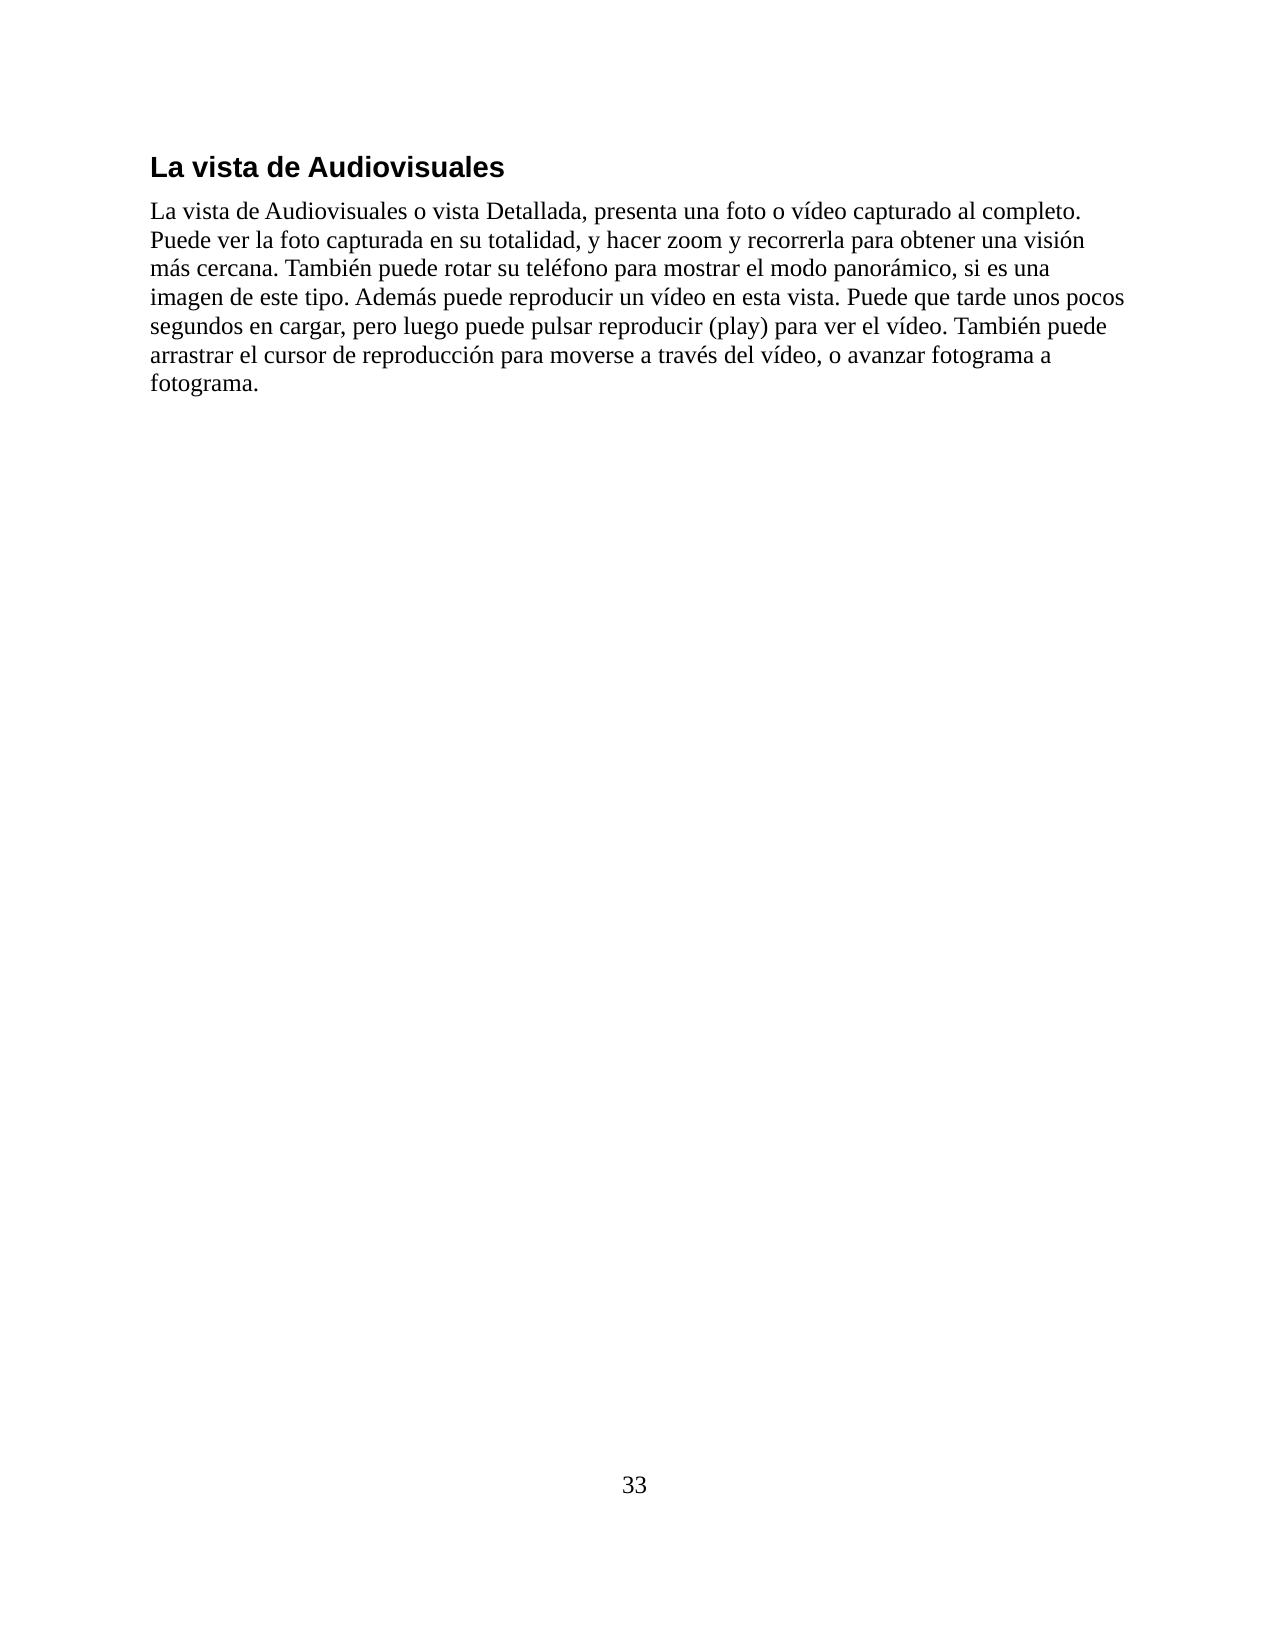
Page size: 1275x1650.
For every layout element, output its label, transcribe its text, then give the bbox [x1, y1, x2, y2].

subtitle La vista de Audiovisuales [150, 150, 1125, 183]
text La vista de Audiovisuales o vista Detallada, presenta una foto o vídeo capturado al completo. Puede ver la foto capturada en su totalidad, y hacer zoom y recorrerla para obtener una visión más cercana. También puede rotar su teléfono para mostrar el modo panorámico, si es una imagen de este tipo. Además puede reproducir un vídeo en esta vista. Puede que tarde unos pocos segundos en cargar, pero luego puede pulsar reproducir (play) para ver el vídeo. También puede arrastrar el cursor de reproducción para moverse a través del vídeo, o avanzar fotograma a fotograma. [150, 196, 1125, 397]
